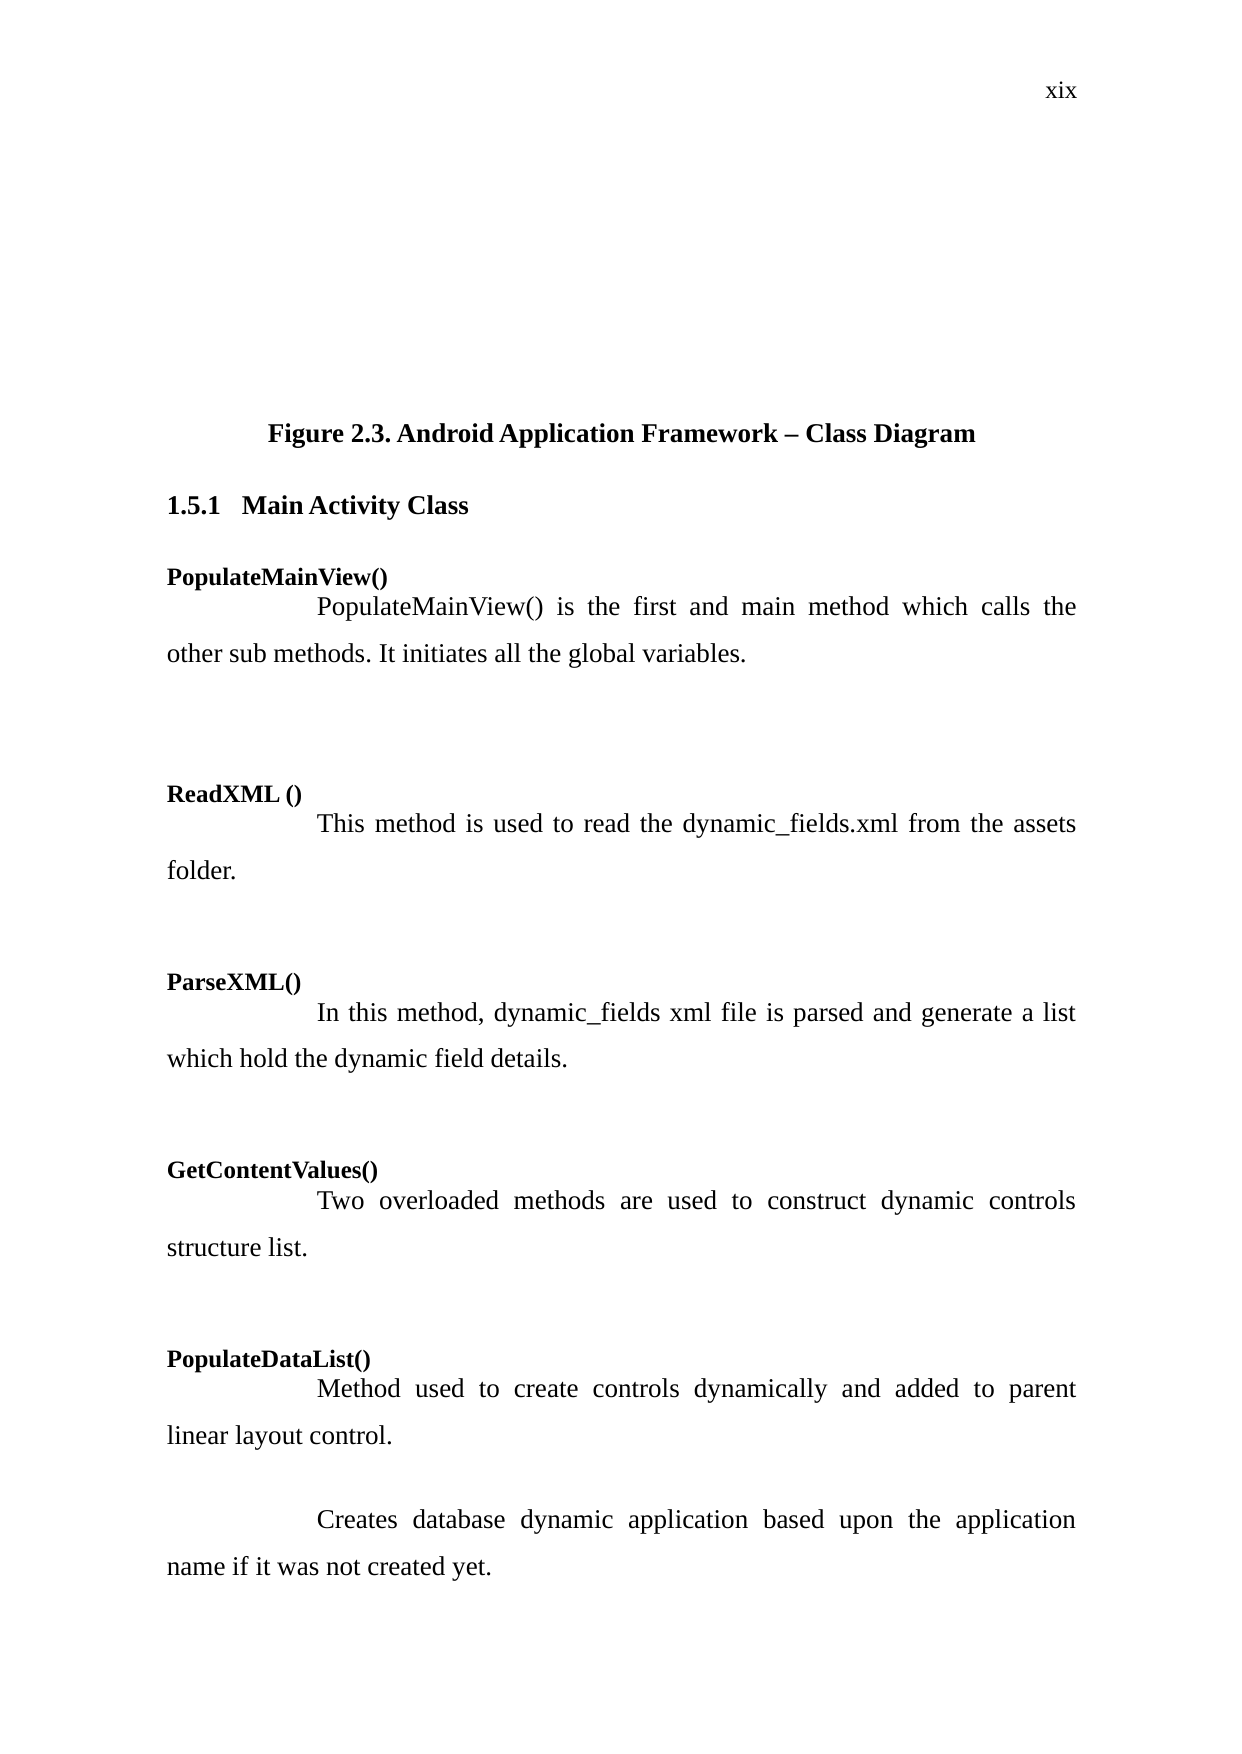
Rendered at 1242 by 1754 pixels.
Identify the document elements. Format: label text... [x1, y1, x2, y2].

text Figure 2.3. Android Application Framework – Class Diagram [167, 417, 1077, 449]
text PopulateMainView() is the first and main method which calls the other sub methods. It initiates all the global variables. [167, 590, 1077, 668]
text This method is used to read the dynamic_fields.xml from the assets folder. [167, 807, 1077, 885]
text GetContentValues() [167, 1155, 1077, 1184]
text Two overloaded methods are used to construct dynamic controls structure list. [167, 1184, 1077, 1262]
text In this method, dynamic_fields xml file is parsed and generate a list which hold the dynamic field details. [167, 996, 1077, 1073]
text PopulateDataList() [167, 1344, 1077, 1372]
text ParseXML() [167, 967, 1077, 996]
text Creates database dynamic application based upon the application name if it was not created yet. [167, 1503, 1077, 1581]
text Method used to create controls dynamically and added to parent linear layout control. [167, 1372, 1077, 1450]
subtitle Main Activity Class [167, 489, 1077, 520]
text ReadXML () [167, 779, 1077, 807]
text PopulateMainView() [167, 562, 1077, 590]
